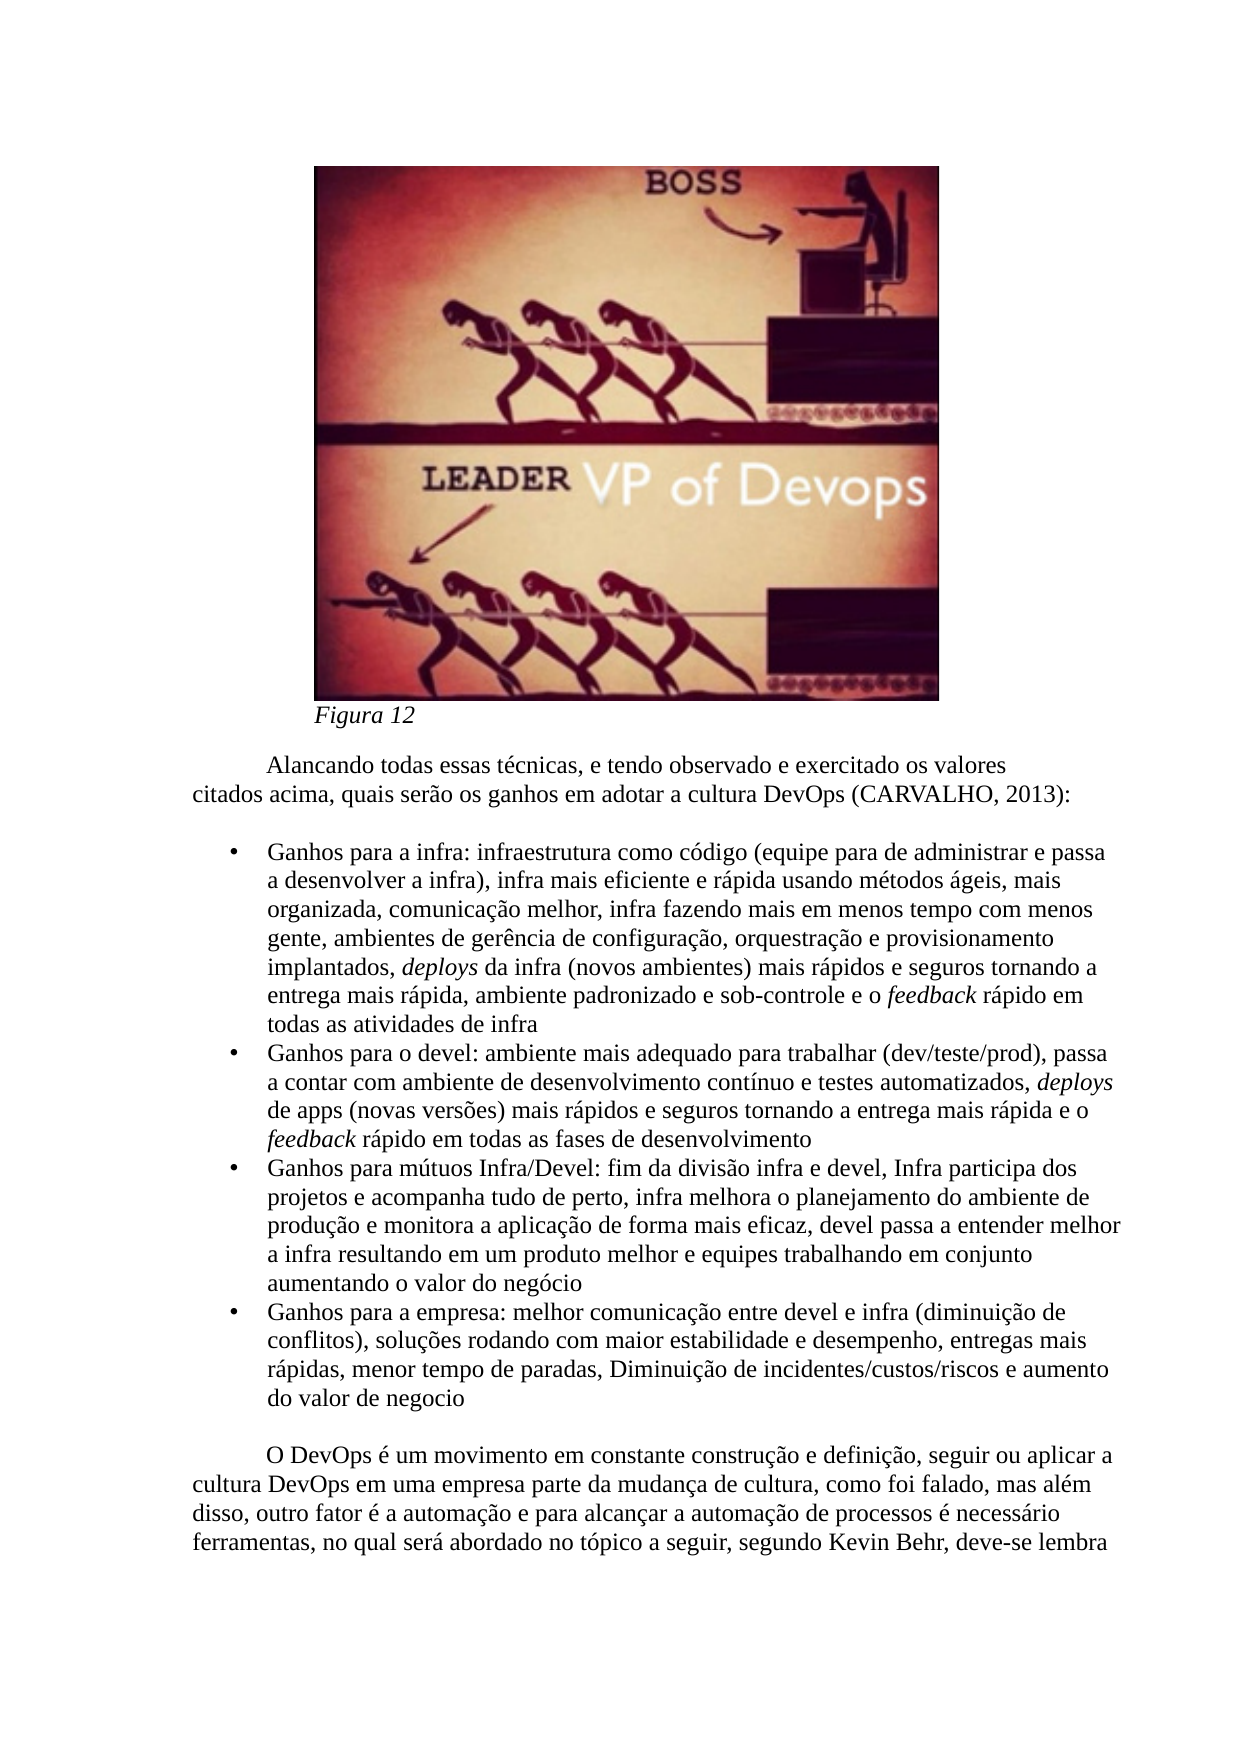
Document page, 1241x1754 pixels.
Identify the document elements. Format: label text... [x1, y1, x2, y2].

picture [314, 166, 940, 701]
text Alancando todas essas técnicas, e tendo observado e exercitado os valores citados acima, quais serão os ganhos em adotar a cultura DevOps (CARVALHO, 2013): [44, 751, 1122, 808]
list Ganhos para a infra: infraestrutura como código (equipe para de administrar e passa a desenvolver a infra), infra mais eficiente e rápida usando métodos ágeis, mais organizada, comunicação melhor, infra fazendo mais em menos tempo com menos gente, ambientes de gerência de configuração, orquestração e provisionamento implantados, deploys da infra (novos ambientes) mais rápidos e seguros tornando a entrega mais rápida, ambiente padronizado e sob-controle e o feedback rápido em todas as atividades de infra [229, 837, 1122, 1038]
list Ganhos para o devel: ambiente mais adequado para trabalhar (dev/teste/prod), passa a contar com ambiente de desenvolvimento contínuo e testes automatizados, deploys de apps (novas versões) mais rápidos e seguros tornando a entrega mais rápida e o feedback rápido em todas as fases de desenvolvimento [229, 1038, 1122, 1153]
list Ganhos para a empresa: melhor comunicação entre devel e infra (diminuição de conflitos), soluções rodando com maior estabilidade e desempenho, entregas mais rápidas, menor tempo de paradas, Diminuição de incidentes/custos/riscos e aumento do valor de negocio [229, 1297, 1122, 1412]
text Figura 12 [314, 701, 939, 729]
list Ganhos para mútuos Infra/Devel: fim da divisão infra e devel, Infra participa dos projetos e acompanha tudo de perto, infra melhora o planejamento do ambiente de produção e monitora a aplicação de forma mais eficaz, devel passa a entender melhor a infra resultando em um produto melhor e equipes trabalhando em conjunto aumentando o valor do negócio [229, 1153, 1122, 1297]
text O DevOps é um movimento em constante construção e definição, seguir ou aplicar a cultura DevOps em uma empresa parte da mudança de cultura, como foi falado, mas além disso, outro fator é a automação e para alcançar a automação de processos é necessário ferramentas, no qual será abordado no tópico a seguir, segundo Kevin Behr, deve-se lembra [118, 1441, 1122, 1556]
